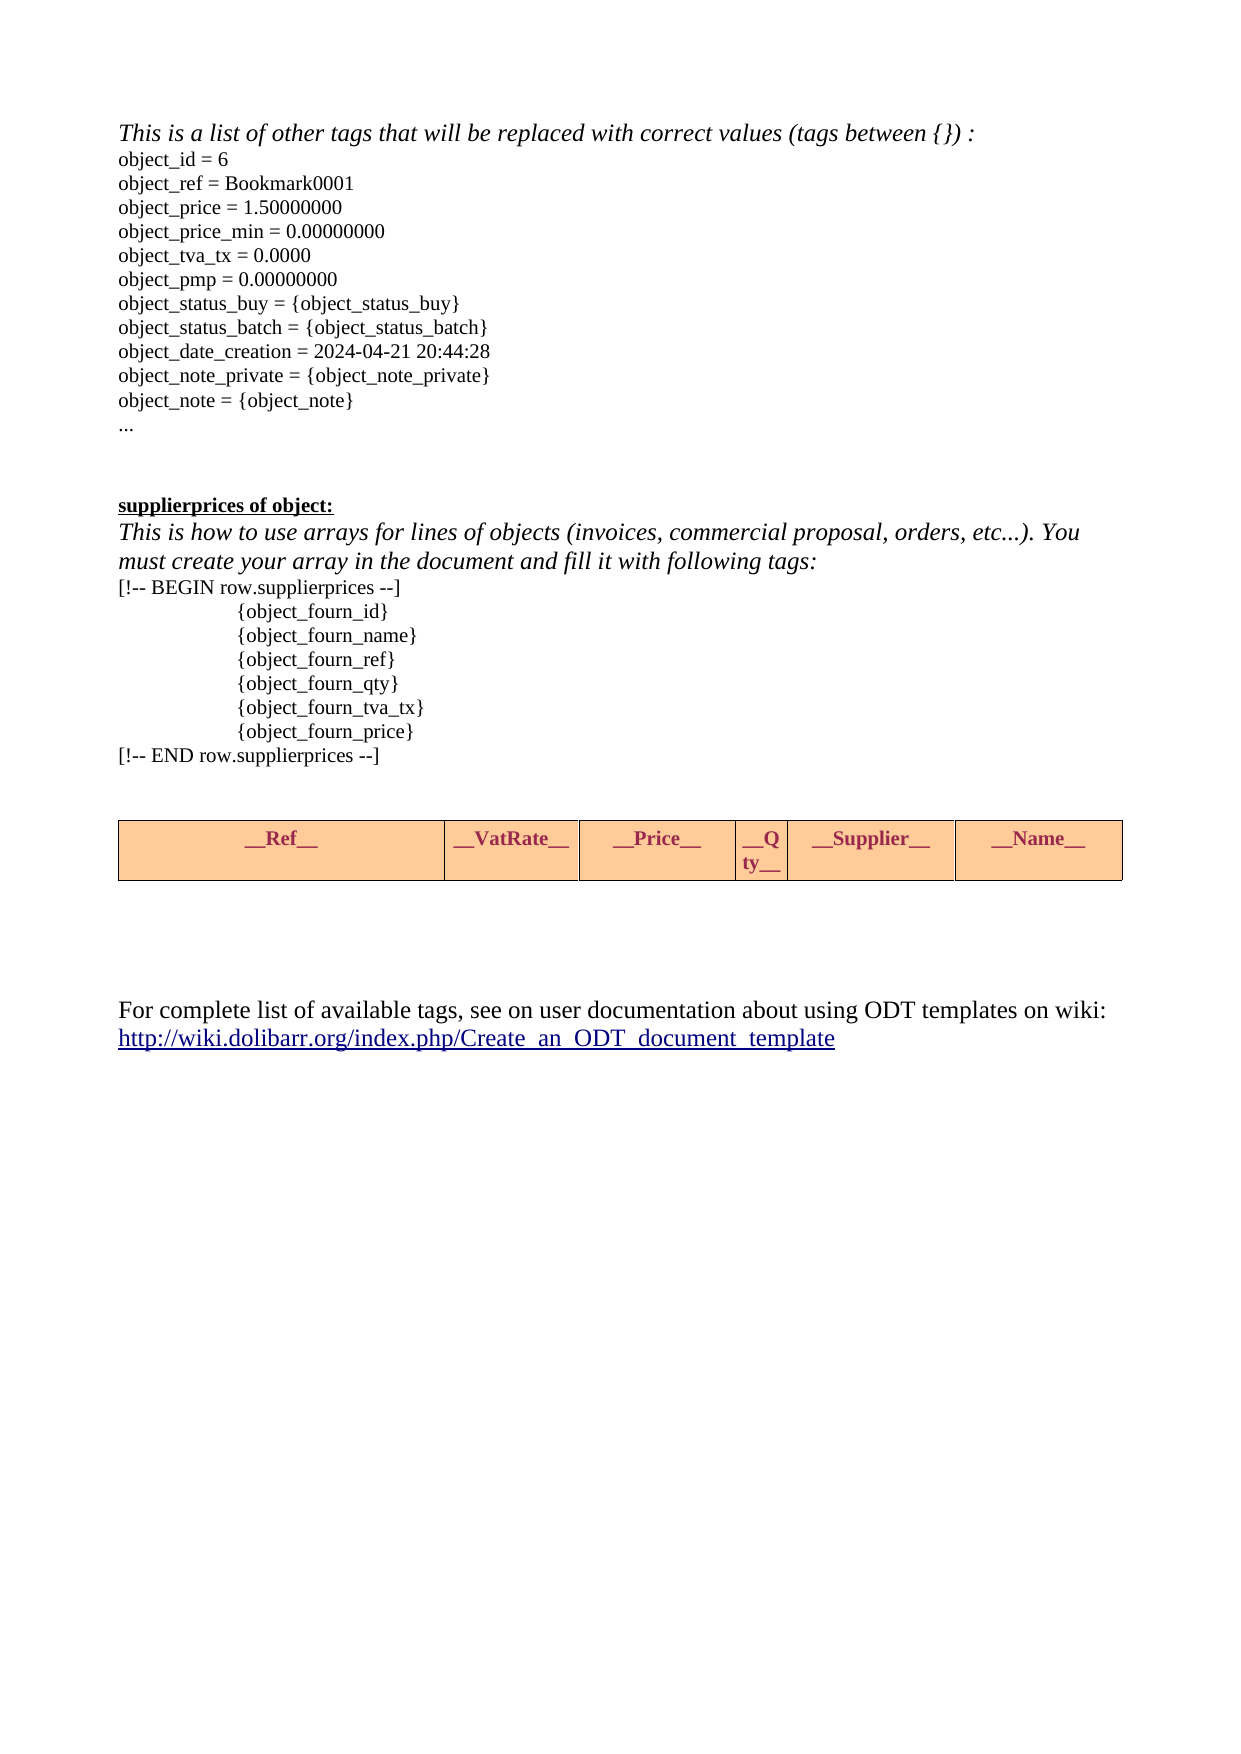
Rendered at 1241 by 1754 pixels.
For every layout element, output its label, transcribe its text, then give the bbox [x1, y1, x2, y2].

text {object_fourn_qty} [118, 671, 1122, 695]
table_header __Ref__ [119, 821, 444, 880]
text object_price = 1.50000000 [118, 195, 1122, 219]
table_header __VatRate__ [445, 821, 578, 880]
text object_pmp = 0.00000000 [118, 267, 1122, 291]
text {object_fourn_price} [118, 719, 1122, 743]
text supplierprices of object: [118, 493, 1122, 517]
text [!-- END row.supplierprices --] [118, 743, 1122, 767]
text object_status_batch = {object_status_batch} [118, 315, 1122, 339]
text This is how to use arrays for lines of objects (invoices, commercial proposal, orders, etc...). You must create your array in the document and fill it with following tags: [118, 517, 1122, 575]
text object_note_private = {object_note_private} [118, 363, 1122, 387]
text {object_fourn_name} [118, 623, 1122, 647]
text object_status_buy = {object_status_buy} [118, 291, 1122, 315]
text object_tva_tx = 0.0000 [118, 243, 1122, 267]
text ... [118, 412, 1122, 436]
table_header __Price__ [580, 821, 735, 880]
text [!-- BEGIN row.supplierprices --] [118, 575, 1122, 599]
text {object_fourn_ref} [118, 647, 1122, 671]
text This is a list of other tags that will be replaced with correct values (tags between {}) : [118, 118, 1122, 147]
text object_note = {object_note} [118, 387, 1122, 412]
table_header __Qty__ [736, 821, 787, 880]
text object_price_min = 0.00000000 [118, 219, 1122, 243]
table_header __Supplier__ [788, 821, 954, 880]
text For complete list of available tags, see on user documentation about using ODT templates on wiki: [118, 995, 1122, 1023]
text http://wiki.dolibarr.org/index.php/Create_an_ODT_document_template [118, 1023, 1122, 1052]
text {object_fourn_tva_tx} [118, 695, 1122, 719]
text object_id = 6 [118, 147, 1122, 171]
text object_date_creation = 2024-04-21 20:44:28 [118, 339, 1122, 363]
text {object_fourn_id} [118, 599, 1122, 623]
text object_ref = Bookmark0001 [118, 171, 1122, 195]
table_header __Name__ [956, 821, 1122, 880]
